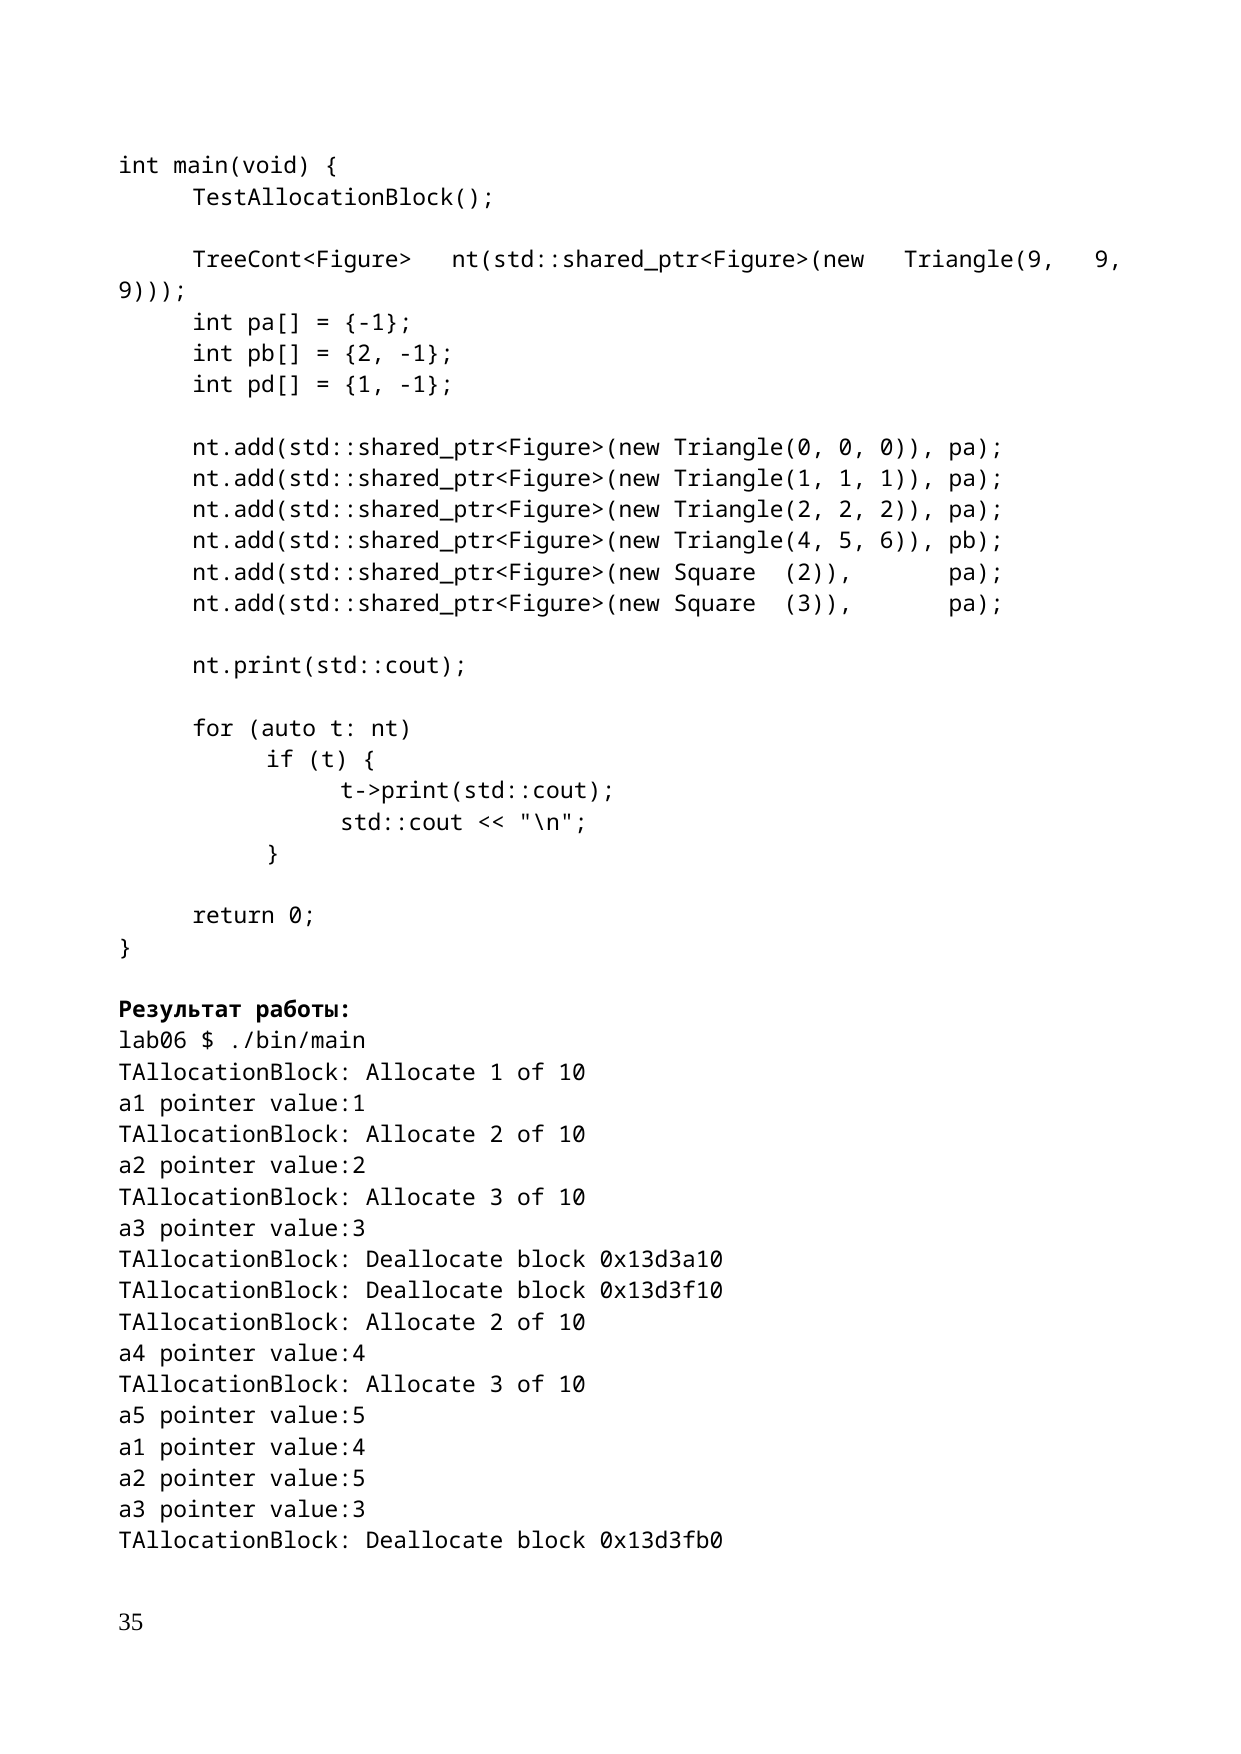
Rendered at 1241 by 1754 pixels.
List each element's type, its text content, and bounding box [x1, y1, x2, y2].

text return 0; [118, 899, 1122, 931]
text int pd[] = {1, -1}; [118, 368, 1122, 399]
text int main(void) { [118, 149, 1122, 181]
text TAllocationBlock: Allocate 3 of 10 [118, 1368, 1122, 1399]
text nt.add(std::shared_ptr<Figure>(new Square (3)), pa); [118, 587, 1122, 618]
text a1 pointer value:4 [118, 1431, 1122, 1462]
text } [118, 837, 1122, 868]
text TestAllocationBlock(); [118, 181, 1122, 212]
text TAllocationBlock: Allocate 3 of 10 [118, 1181, 1122, 1212]
text TAllocationBlock: Deallocate block 0x13d3a10 [118, 1243, 1122, 1274]
text a2 pointer value:2 [118, 1149, 1122, 1181]
text t->print(std::cout); [118, 774, 1122, 806]
text a2 pointer value:5 [118, 1462, 1122, 1493]
text a1 pointer value:1 [118, 1087, 1122, 1118]
text std::cout << "\n"; [118, 806, 1122, 837]
text a3 pointer value:3 [118, 1212, 1122, 1243]
text nt.print(std::cout); [118, 649, 1122, 681]
text int pa[] = {-1}; [118, 306, 1122, 337]
text TAllocationBlock: Deallocate block 0x13d3f10 [118, 1274, 1122, 1306]
text for (auto t: nt) [118, 712, 1122, 743]
text TAllocationBlock: Deallocate block 0x13d3fb0 [118, 1524, 1122, 1556]
text a3 pointer value:3 [118, 1493, 1122, 1524]
text TreeCont<Figure> nt(std::shared_ptr<Figure>(new Triangle(9, 9, 9))); [118, 243, 1122, 306]
text TAllocationBlock: Allocate 2 of 10 [118, 1118, 1122, 1149]
text nt.add(std::shared_ptr<Figure>(new Triangle(4, 5, 6)), pb); [118, 524, 1122, 556]
text a4 pointer value:4 [118, 1337, 1122, 1368]
text Результат работы: [118, 993, 1122, 1024]
text TAllocationBlock: Allocate 2 of 10 [118, 1306, 1122, 1337]
text nt.add(std::shared_ptr<Figure>(new Triangle(2, 2, 2)), pa); [118, 493, 1122, 524]
text a5 pointer value:5 [118, 1399, 1122, 1431]
text if (t) { [118, 743, 1122, 774]
text TAllocationBlock: Allocate 1 of 10 [118, 1056, 1122, 1087]
text nt.add(std::shared_ptr<Figure>(new Triangle(1, 1, 1)), pa); [118, 462, 1122, 493]
text nt.add(std::shared_ptr<Figure>(new Square (2)), pa); [118, 556, 1122, 587]
text } [118, 931, 1122, 962]
text int pb[] = {2, -1}; [118, 337, 1122, 368]
text lab06 $ ./bin/main [118, 1024, 1122, 1056]
text nt.add(std::shared_ptr<Figure>(new Triangle(0, 0, 0)), pa); [118, 431, 1122, 462]
